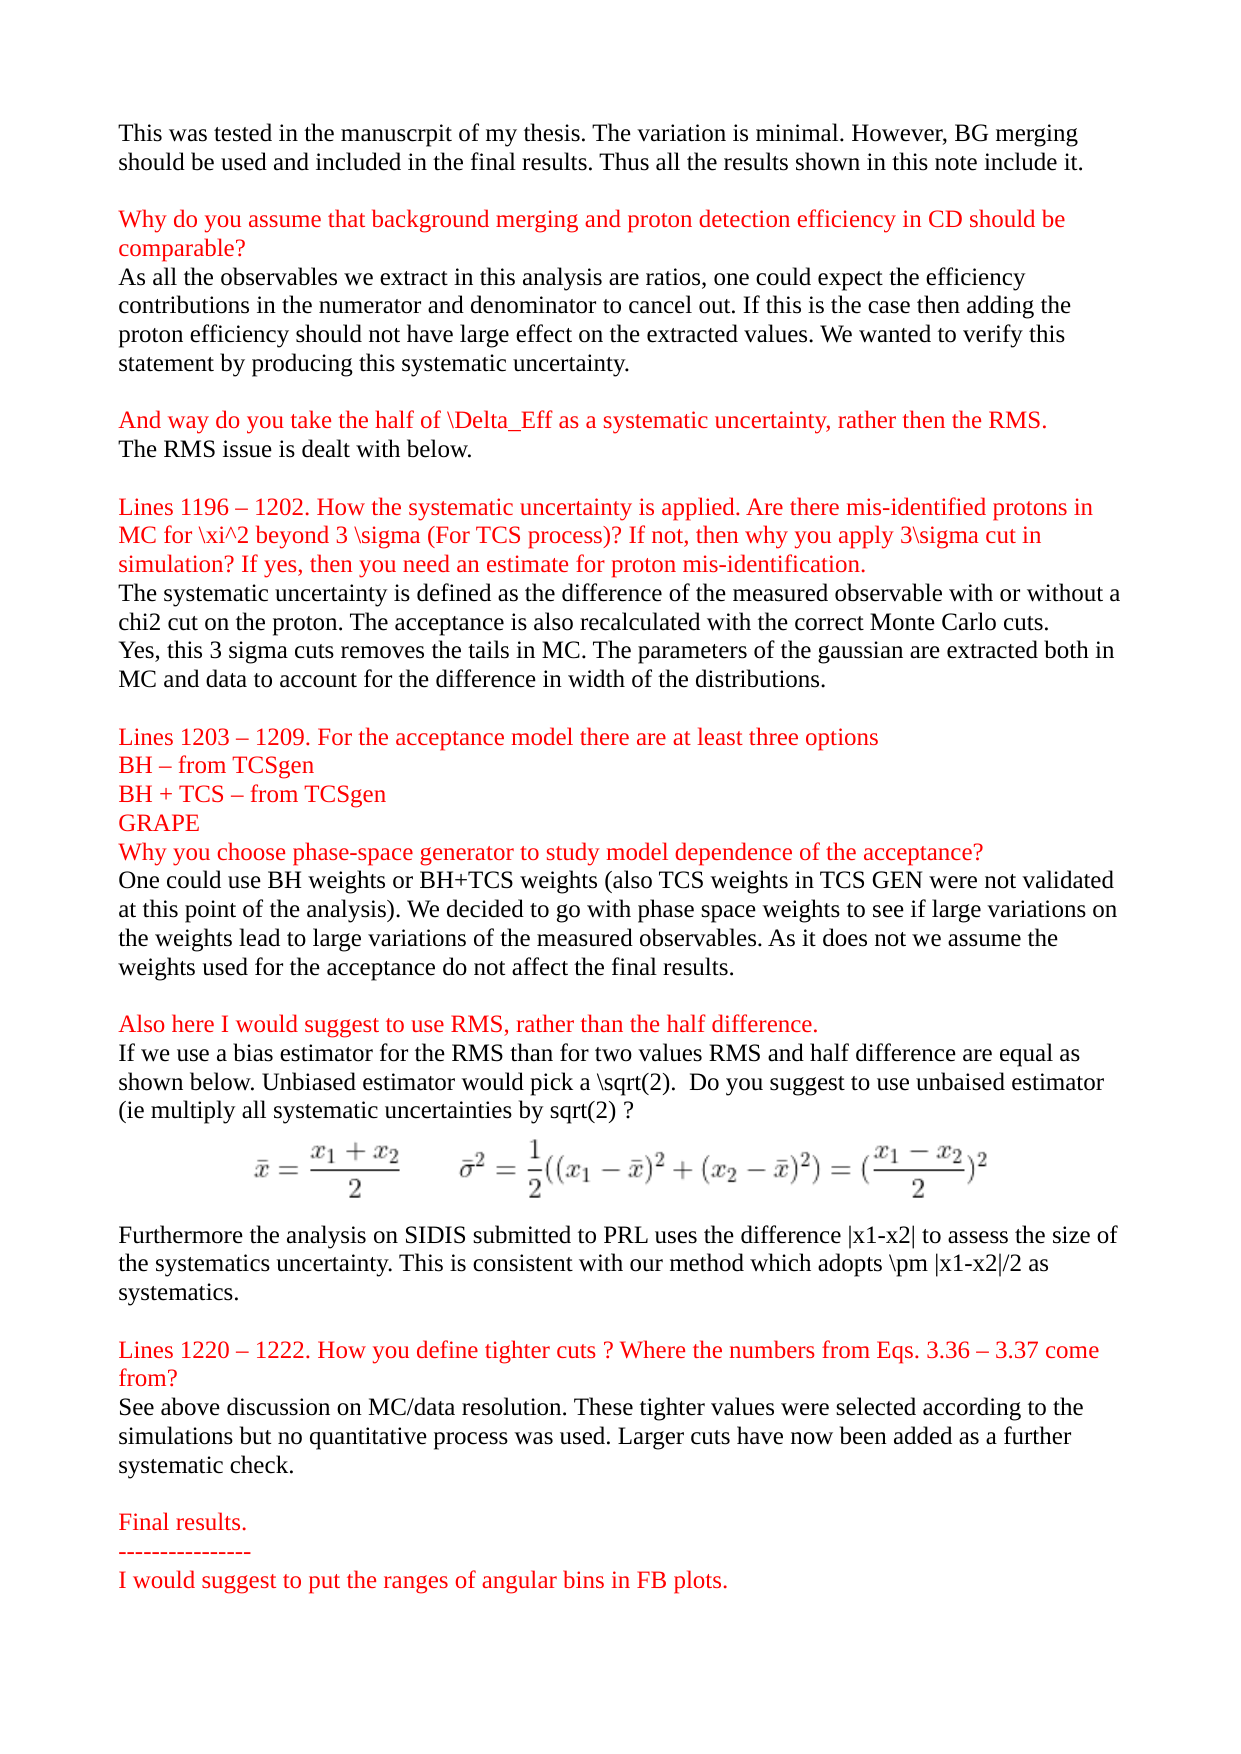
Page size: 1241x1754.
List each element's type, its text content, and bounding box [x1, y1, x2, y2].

text Why you choose phase-space generator to study model dependence of the acceptance? [118, 837, 1122, 866]
text Lines 1203 – 1209. For the acceptance model there are at least three options [118, 722, 1122, 751]
text The systematic uncertainty is defined as the difference of the measured observable with or without a chi2 cut on the proton. The acceptance is also recalculated with the correct Monte Carlo cuts. [118, 578, 1122, 636]
text BH – from TCSgen [118, 751, 1122, 779]
text Furthermore the analysis on SIDIS submitted to PRL uses the difference |x1-x2| to assess the size of the systematics uncertainty. This is consistent with our method which adopts \pm |x1-x2|/2 as systematics. [118, 1182, 1122, 1306]
text from? [118, 1363, 1122, 1392]
text Yes, this 3 sigma cuts removes the tails in MC. The parameters of the gaussian are extracted both in MC and data to account for the difference in width of the distributions. [118, 636, 1122, 693]
text BH + TCS – from TCSgen [118, 779, 1122, 808]
text And way do you take the half of \Delta_Eff as a systematic uncertainty, rather then the RMS. [118, 406, 1122, 434]
text If we use a bias estimator for the RMS than for two values RMS and half difference are equal as shown below. Unbiased estimator would pick a \sqrt(2). Do you suggest to use unbaised estimator (ie multiply all systematic uncertainties by sqrt(2) ? [118, 1038, 1122, 1124]
text Lines 1220 – 1222. How you define tighter cuts ? Where the numbers from Eqs. 3.36 – 3.37 come [118, 1335, 1122, 1363]
text MC for \xi^2 beyond 3 \sigma (For TCS process)? If not, then why you apply 3\sigma cut in [118, 521, 1122, 549]
text GRAPE [118, 808, 1122, 837]
text This was tested in the manuscrpit of my thesis. The variation is minimal. However, BG merging should be used and included in the final results. Thus all the results shown in this note include it. [118, 118, 1122, 176]
text The RMS issue is dealt with below. [118, 434, 1122, 463]
text Also here I would suggest to use RMS, rather than the half difference. [118, 1009, 1122, 1038]
text Lines 1196 – 1202. How the systematic uncertainty is applied. Are there mis-identified protons in [118, 492, 1122, 521]
text ---------------- [118, 1536, 1122, 1565]
text One could use BH weights or BH+TCS weights (also TCS weights in TCS GEN were not validated at this point of the analysis). We decided to go with phase space weights to see if large variations on the weights lead to large variations of the measured observables. As it does not we assume the weights used for the acceptance do not affect the final results. [118, 866, 1122, 981]
text simulation? If yes, then you need an estimate for proton mis-identification. [118, 549, 1122, 578]
text Final results. [118, 1507, 1122, 1536]
text Why do you assume that background merging and proton detection efficiency in CD should be comparable? [118, 204, 1122, 262]
text See above discussion on MC/data resolution. These tighter values were selected according to the simulations but no quantitative process was used. Larger cuts have now been added as a further systematic check. [118, 1392, 1122, 1478]
text As all the observables we extract in this analysis are ratios, one could expect the efficiency contributions in the numerator and denominator to cancel out. If this is the case then adding the proton efficiency should not have large effect on the extracted values. We wanted to verify this statement by producing this systematic uncertainty. [118, 262, 1122, 377]
text I would suggest to put the ranges of angular bins in FB plots. [118, 1565, 1122, 1593]
